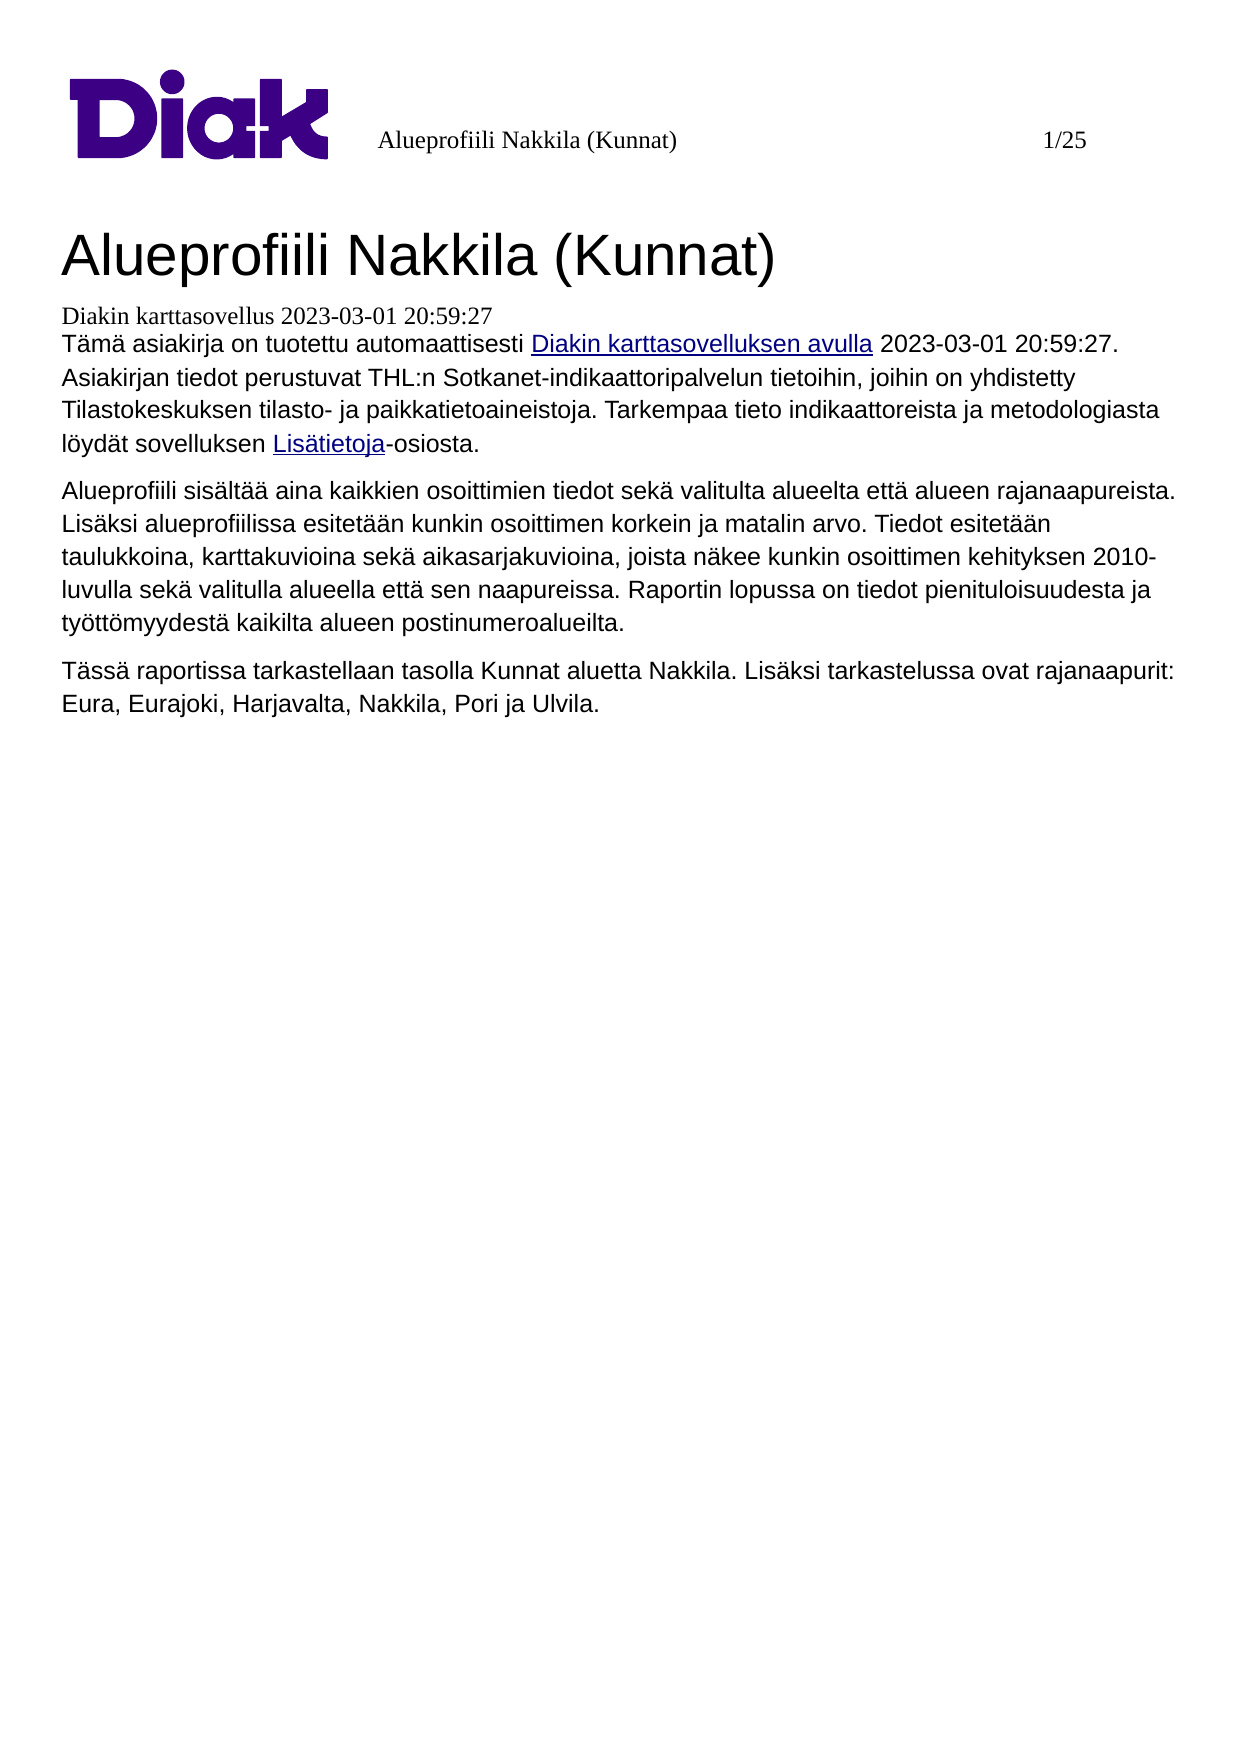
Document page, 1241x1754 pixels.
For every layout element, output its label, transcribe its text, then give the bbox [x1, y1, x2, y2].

title Alueprofiili Nakkila (Kunnat) [61, 221, 1179, 288]
text Tässä raportissa tarkastellaan tasolla Kunnat aluetta Nakkila. Lisäksi tarkastelussa ovat rajanaapurit: Eura, Eurajoki, Harjavalta, Nakkila, Pori ja Ulvila. [61, 656, 1179, 718]
text Alueprofiili sisältää aina kaikkien osoittimien tiedot sekä valitulta alueelta että alueen rajanaapureista. Lisäksi alueprofiilissa esitetään kunkin osoittimen korkein ja matalin arvo. Tiedot esitetään taulukkoina, karttakuvioina sekä aikasarjakuvioina, joista näkee kunkin osoittimen kehityksen 2010-luvulla sekä valitulla alueella että sen naapureissa. Raportin lopussa on tiedot pienituloisuudesta ja työttömyydestä kaikilta alueen postinumeroalueilta. [61, 476, 1179, 637]
text Tämä asiakirja on tuotettu automaattisesti Diakin karttasovelluksen avulla 2023-03-01 20:59:27. Asiakirjan tiedot perustuvat THL:n Sotkanet-indikaattoripalvelun tietoihin, joihin on yhdistetty Tilastokeskuksen tilasto- ja paikkatietoaineistoja. Tarkempaa tieto indikaattoreista ja metodologiasta löydät sovelluksen Lisätietoja-osiosta. [61, 329, 1179, 457]
text Diakin karttasovellus 2023-03-01 20:59:27 [61, 301, 1179, 329]
